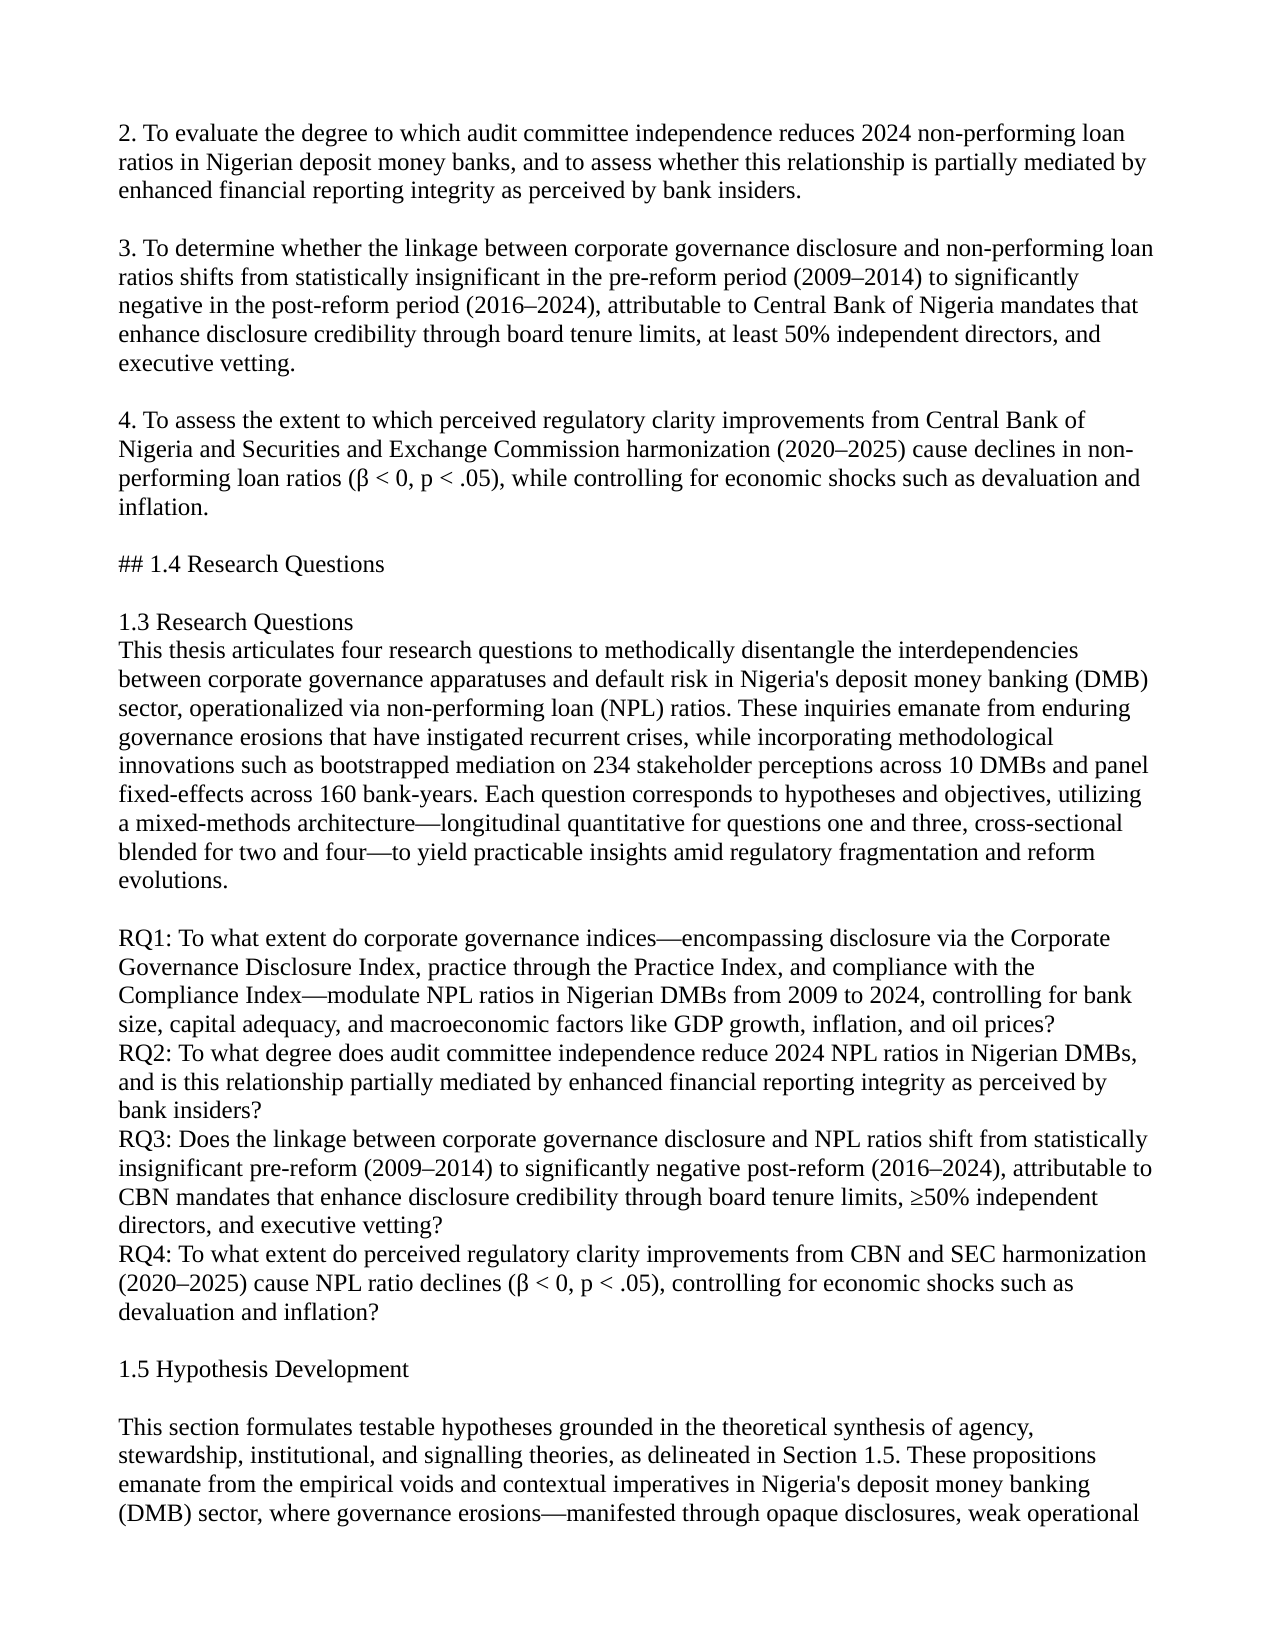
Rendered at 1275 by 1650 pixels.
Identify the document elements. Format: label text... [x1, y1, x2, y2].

text 2. To evaluate the degree to which audit committee independence reduces 2024 non-performing loan ratios in Nigerian deposit money banks, and to assess whether this relationship is partially mediated by enhanced financial reporting integrity as perceived by bank insiders. [118, 118, 1157, 204]
text This thesis articulates four research questions to methodically disentangle the interdependencies between corporate governance apparatuses and default risk in Nigeria's deposit money banking (DMB) sector, operationalized via non-performing loan (NPL) ratios. These inquiries emanate from enduring governance erosions that have instigated recurrent crises, while incorporating methodological innovations such as bootstrapped mediation on 234 stakeholder perceptions across 10 DMBs and panel fixed-effects across 160 bank-years. Each question corresponds to hypotheses and objectives, utilizing a mixed-methods architecture—longitudinal quantitative for questions one and three, cross-sectional blended for two and four—to yield practicable insights amid regulatory fragmentation and reform evolutions. [118, 636, 1157, 894]
text 3. To determine whether the linkage between corporate governance disclosure and non-performing loan ratios shifts from statistically insignificant in the pre-reform period (2009–2014) to significantly negative in the post-reform period (2016–2024), attributable to Central Bank of Nigeria mandates that enhance disclosure credibility through board tenure limits, at least 50% independent directors, and executive vetting. [118, 233, 1157, 377]
text 1.3 Research Questions [118, 607, 1157, 636]
text RQ3: Does the linkage between corporate governance disclosure and NPL ratios shift from statistically insignificant pre-reform (2009–2014) to significantly negative post-reform (2016–2024), attributable to CBN mandates that enhance disclosure credibility through board tenure limits, ≥50% independent directors, and executive vetting? [118, 1124, 1157, 1239]
text RQ1: To what extent do corporate governance indices—encompassing disclosure via the Corporate Governance Disclosure Index, practice through the Practice Index, and compliance with the Compliance Index—modulate NPL ratios in Nigerian DMBs from 2009 to 2024, controlling for bank size, capital adequacy, and macroeconomic factors like GDP growth, inflation, and oil prices? [118, 923, 1157, 1038]
text 4. To assess the extent to which perceived regulatory clarity improvements from Central Bank of Nigeria and Securities and Exchange Commission harmonization (2020–2025) cause declines in non-performing loan ratios (β < 0, p < .05), while controlling for economic shocks such as devaluation and inflation. [118, 406, 1157, 521]
text ## 1.4 Research Questions [118, 549, 1157, 578]
text This section formulates testable hypotheses grounded in the theoretical synthesis of agency, stewardship, institutional, and signalling theories, as delineated in Section 1.5. These propositions emanate from the empirical voids and contextual imperatives in Nigeria's deposit money banking (DMB) sector, where governance erosions—manifested through opaque disclosures, weak operational [118, 1412, 1157, 1527]
text RQ4: To what extent do perceived regulatory clarity improvements from CBN and SEC harmonization (2020–2025) cause NPL ratio declines (β < 0, p < .05), controlling for economic shocks such as devaluation and inflation? [118, 1239, 1157, 1326]
text RQ2: To what degree does audit committee independence reduce 2024 NPL ratios in Nigerian DMBs, and is this relationship partially mediated by enhanced financial reporting integrity as perceived by bank insiders? [118, 1038, 1157, 1124]
text 1.5 Hypothesis Development [118, 1354, 1157, 1383]
